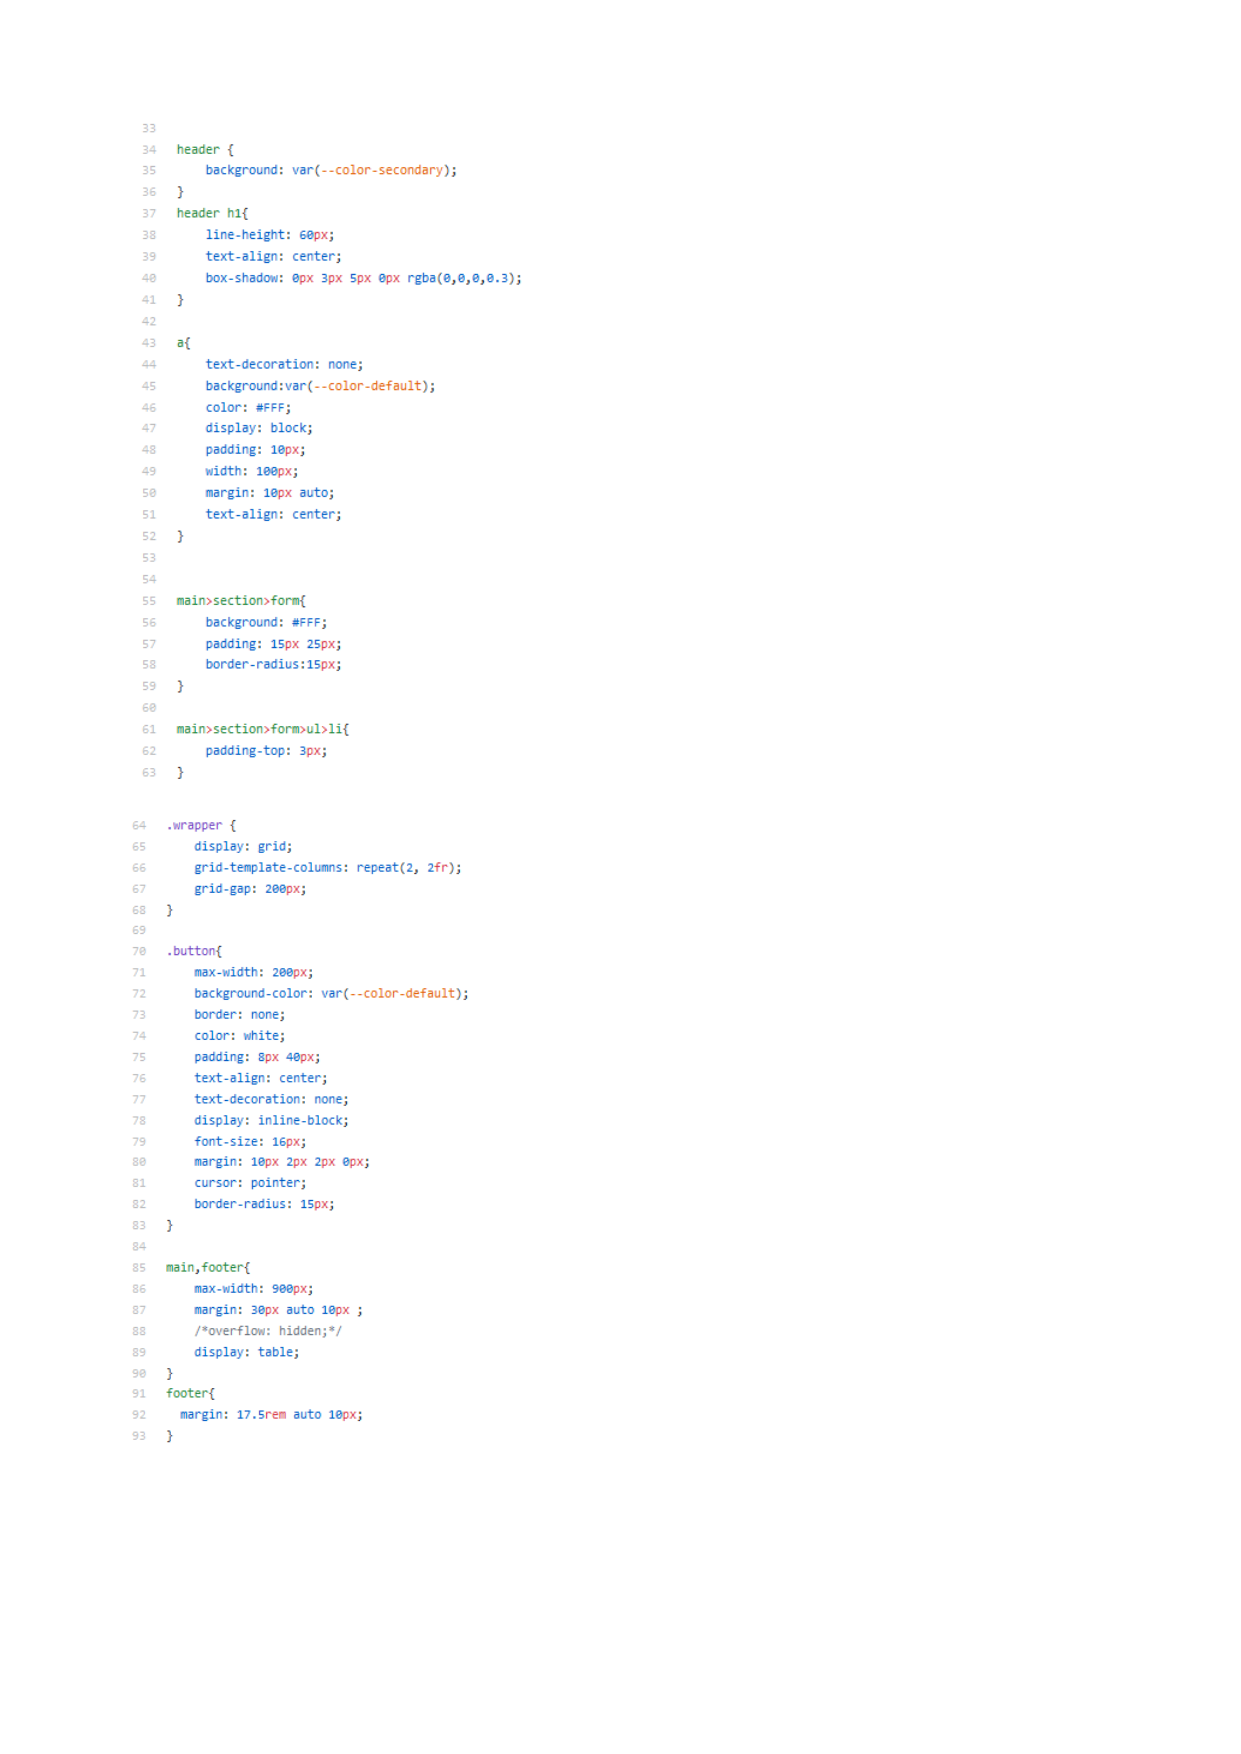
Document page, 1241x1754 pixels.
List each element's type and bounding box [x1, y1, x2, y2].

picture [118, 118, 1123, 785]
picture [118, 813, 1123, 1447]
